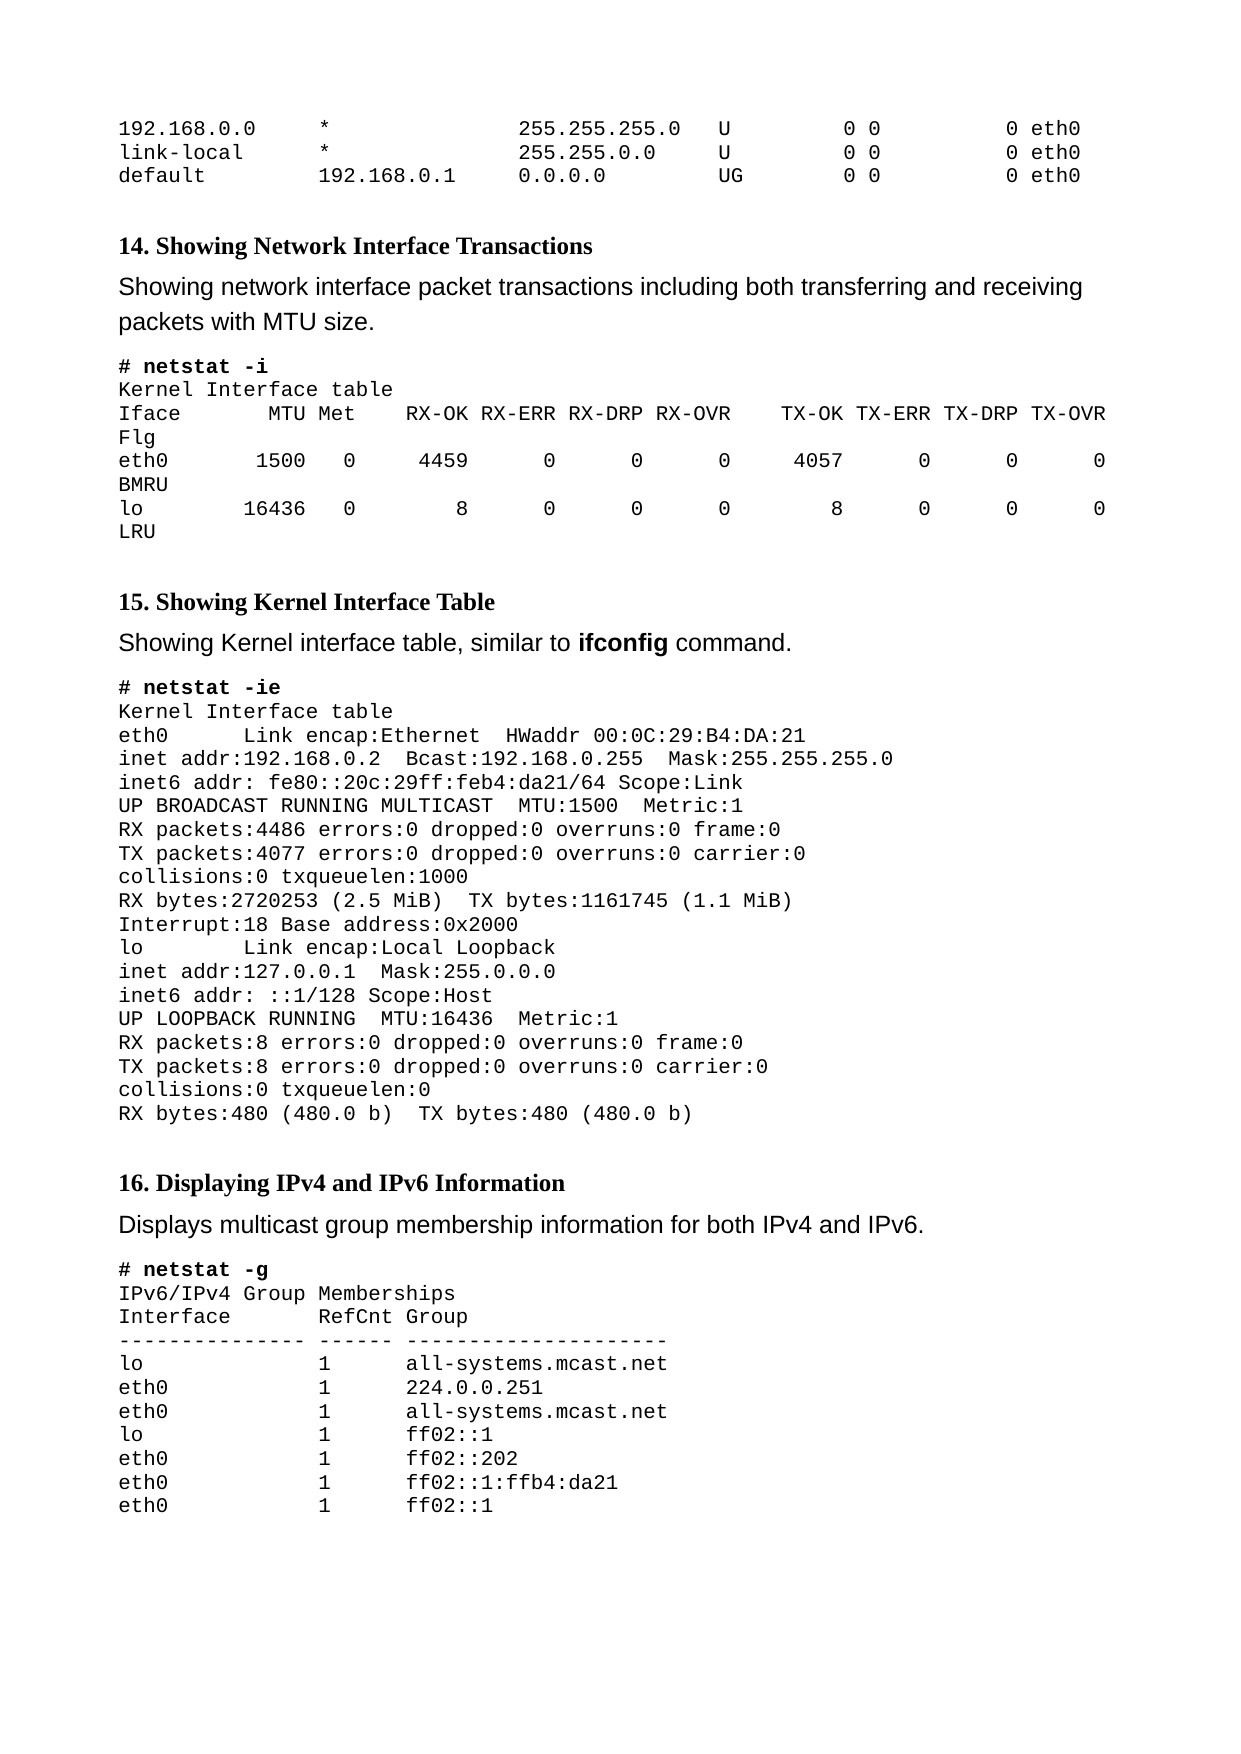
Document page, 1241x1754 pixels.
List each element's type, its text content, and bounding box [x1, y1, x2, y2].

text IPv6/IPv4 Group Memberships [118, 1282, 1122, 1306]
text Interrupt:18 Base address:0x2000 [118, 914, 1122, 937]
text Interface RefCnt Group [118, 1306, 1122, 1330]
text eth0 1500 0 4459 0 0 0 4057 0 0 0 BMRU [118, 450, 1122, 498]
text Showing Kernel interface table, similar to ifconfig command. [118, 628, 1122, 657]
text Kernel Interface table [118, 379, 1122, 403]
text inet6 addr: ::1/128 Scope:Host [118, 985, 1122, 1008]
text eth0 1 ff02::202 [118, 1448, 1122, 1472]
text 192.168.0.0 * 255.255.255.0 U 0 0 0 eth0 [118, 118, 1122, 142]
text eth0 1 224.0.0.251 [118, 1377, 1122, 1401]
text # netstat -i [118, 356, 1122, 379]
text eth0 Link encap:Ethernet HWaddr 00:0C:29:B4:DA:21 [118, 724, 1122, 748]
text Iface MTU Met RX-OK RX-ERR RX-DRP RX-OVR TX-OK TX-ERR TX-DRP TX-OVR Flg [118, 403, 1122, 450]
text eth0 1 ff02::1 [118, 1495, 1122, 1519]
text RX bytes:480 (480.0 b) TX bytes:480 (480.0 b) [118, 1103, 1122, 1127]
text # netstat -ie [118, 677, 1122, 701]
text # netstat -g [118, 1259, 1122, 1282]
text Displays multicast group membership information for both IPv4 and IPv6. [118, 1210, 1122, 1238]
text UP LOOPBACK RUNNING MTU:16436 Metric:1 [118, 1008, 1122, 1032]
text Kernel Interface table [118, 701, 1122, 724]
text Showing network interface packet transactions including both transferring and receiving packets with MTU size. [118, 272, 1122, 336]
subtitle 15. Showing Kernel Interface Table [118, 587, 1122, 616]
text UP BROADCAST RUNNING MULTICAST MTU:1500 Metric:1 [118, 796, 1122, 819]
text RX packets:4486 errors:0 dropped:0 overruns:0 frame:0 [118, 819, 1122, 843]
text RX bytes:2720253 (2.5 MiB) TX bytes:1161745 (1.1 MiB) [118, 890, 1122, 914]
text lo 1 all-systems.mcast.net [118, 1353, 1122, 1377]
text --------------- ------ --------------------- [118, 1330, 1122, 1353]
text eth0 1 all-systems.mcast.net [118, 1401, 1122, 1424]
text collisions:0 txqueuelen:1000 [118, 866, 1122, 890]
text RX packets:8 errors:0 dropped:0 overruns:0 frame:0 [118, 1032, 1122, 1056]
text eth0 1 ff02::1:ffb4:da21 [118, 1472, 1122, 1495]
subtitle 14. Showing Network Interface Transactions [118, 231, 1122, 260]
text inet6 addr: fe80::20c:29ff:feb4:da21/64 Scope:Link [118, 772, 1122, 796]
text TX packets:4077 errors:0 dropped:0 overruns:0 carrier:0 [118, 843, 1122, 866]
text lo 1 ff02::1 [118, 1424, 1122, 1448]
text lo Link encap:Local Loopback [118, 937, 1122, 961]
text inet addr:127.0.0.1 Mask:255.0.0.0 [118, 961, 1122, 985]
text link-local * 255.255.0.0 U 0 0 0 eth0 [118, 142, 1122, 165]
text default 192.168.0.1 0.0.0.0 UG 0 0 0 eth0 [118, 165, 1122, 189]
text lo 16436 0 8 0 0 0 8 0 0 0 LRU [118, 498, 1122, 545]
text inet addr:192.168.0.2 Bcast:192.168.0.255 Mask:255.255.255.0 [118, 748, 1122, 772]
text collisions:0 txqueuelen:0 [118, 1079, 1122, 1103]
subtitle 16. Displaying IPv4 and IPv6 Information [118, 1168, 1122, 1197]
text TX packets:8 errors:0 dropped:0 overruns:0 carrier:0 [118, 1056, 1122, 1079]
